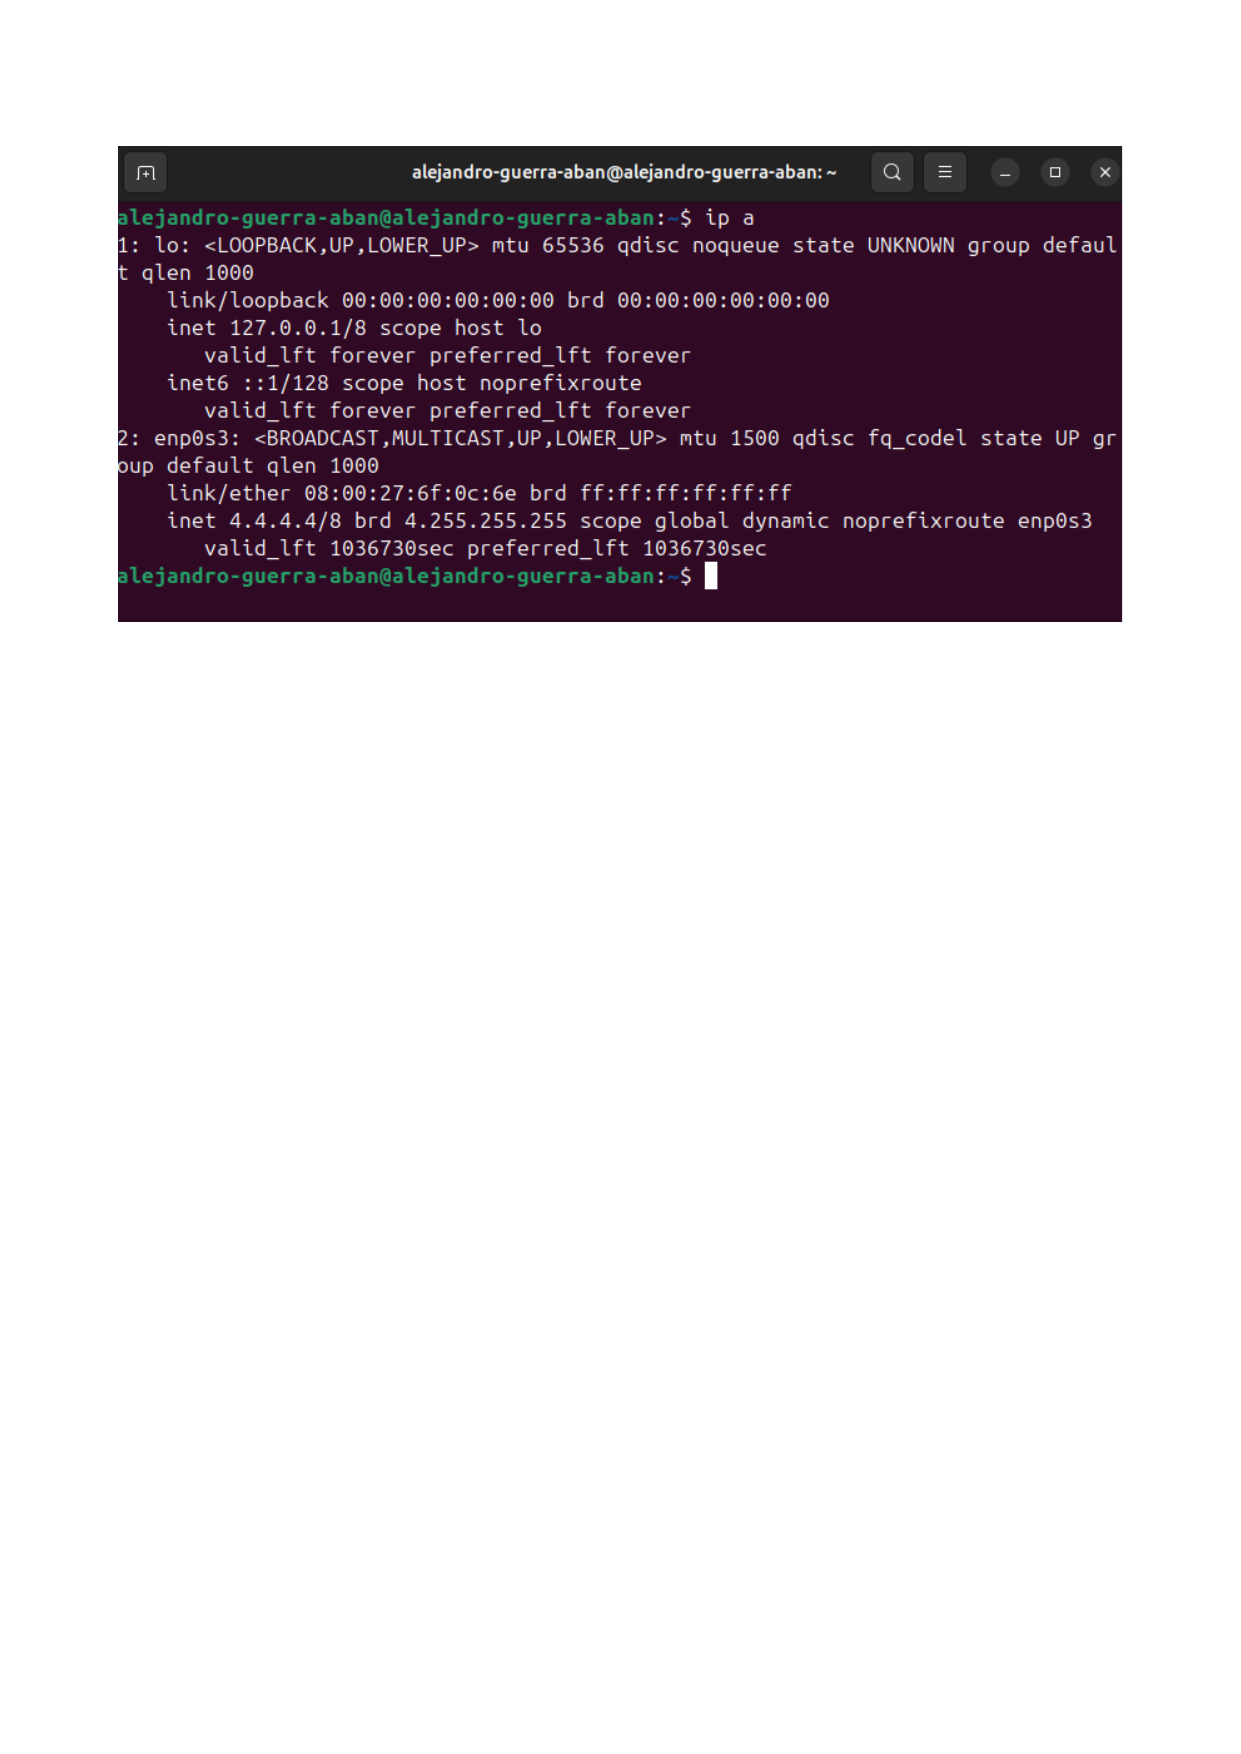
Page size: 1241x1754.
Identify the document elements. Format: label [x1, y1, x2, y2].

picture [118, 146, 1123, 622]
